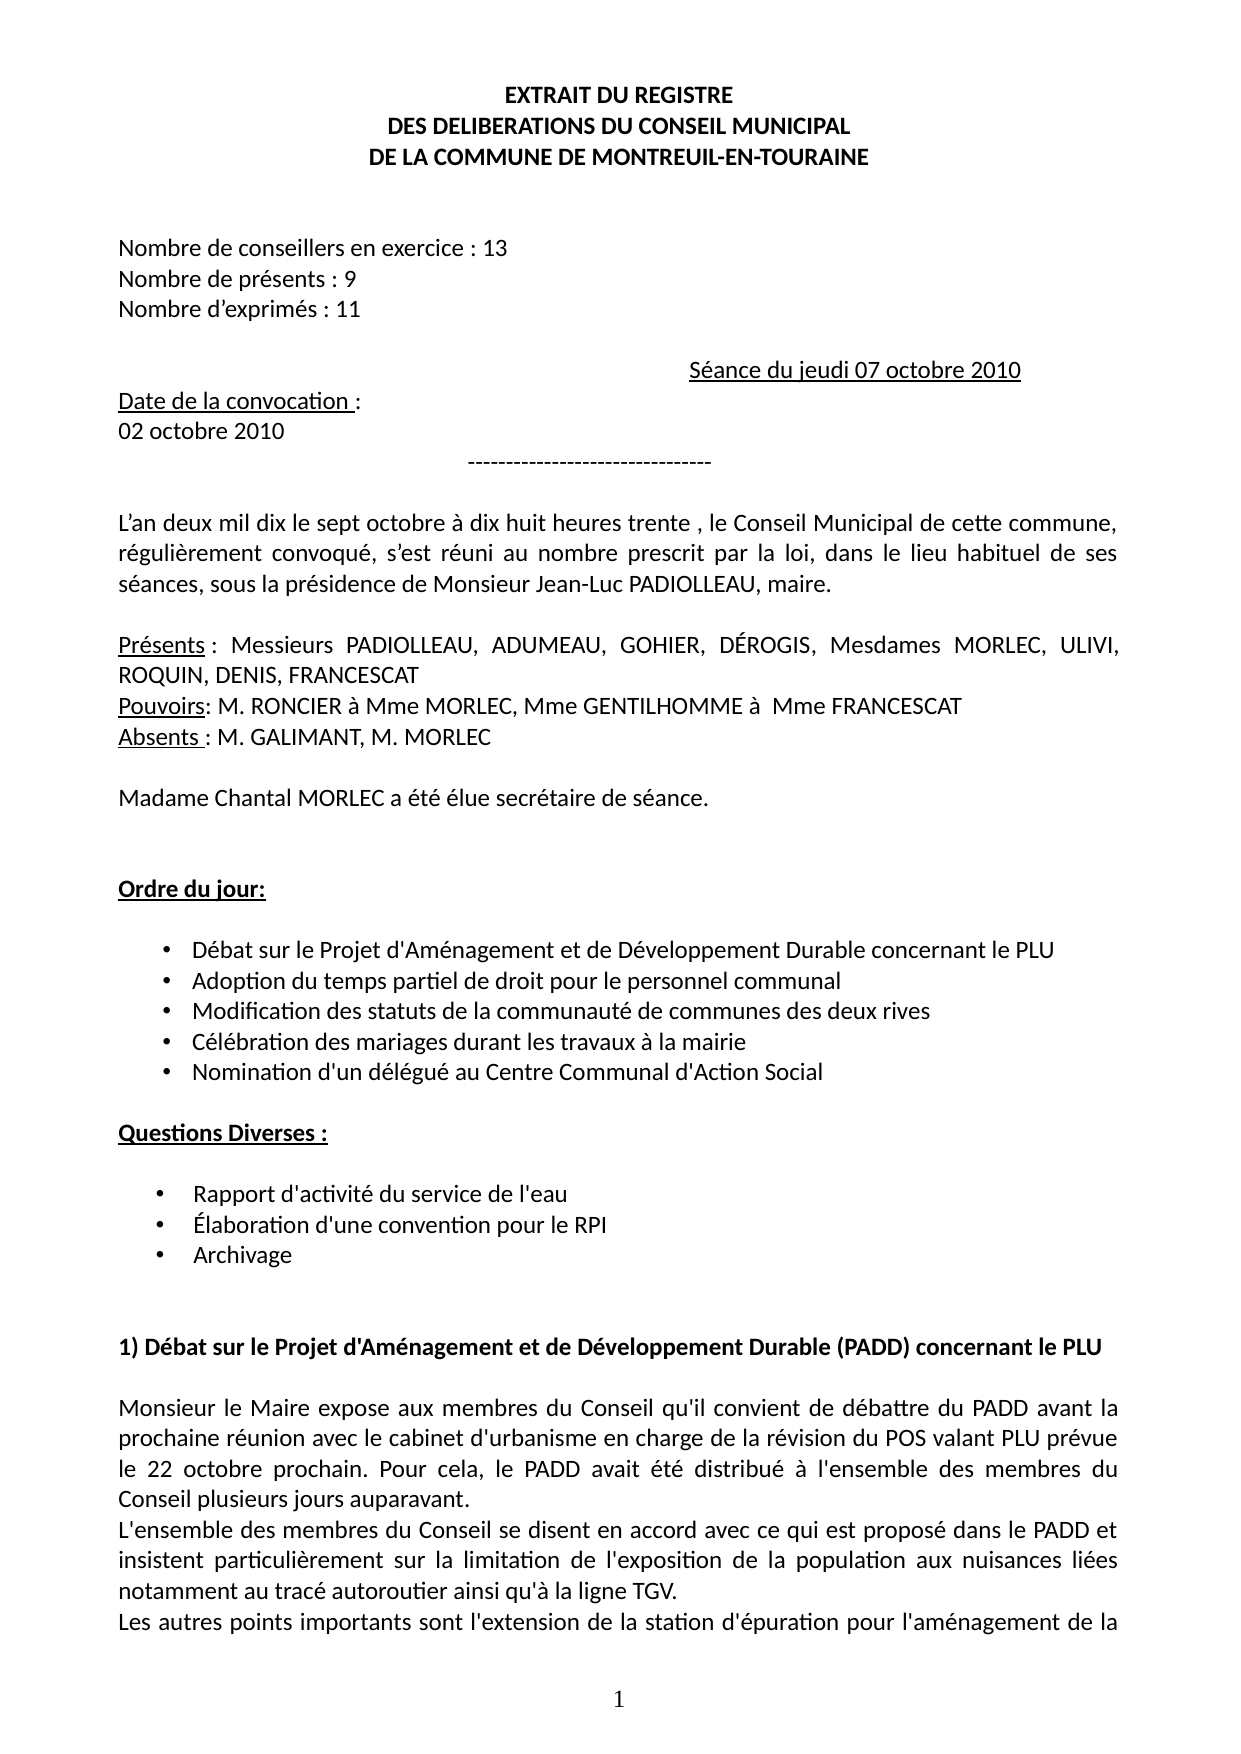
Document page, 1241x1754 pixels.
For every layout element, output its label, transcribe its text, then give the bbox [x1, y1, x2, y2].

text Madame Chantal MORLEC a été élue secrétaire de séance. [118, 782, 1120, 812]
text Nombre d’exprimés : 11 [24, 293, 1120, 324]
list Débat sur le Projet d'Aménagement et de Développement Durable concernant le PLU [162, 934, 1120, 965]
text Nombre de présents : 9 [118, 263, 1120, 293]
list Élaboration d'une convention pour le RPI [156, 1209, 1120, 1239]
text L'ensemble des membres du Conseil se disent en accord avec ce qui est proposé dans le PADD et insistent particulièrement sur la limitation de l'exposition de la population aux nuisances liées notamment au tracé autoroutier ainsi qu'à la ligne TGV. [118, 1514, 1120, 1606]
text 1) Débat sur le Projet d'Aménagement et de Développement Durable (PADD) concernant le PLU [118, 1331, 1120, 1362]
list Célébration des mariages durant les travaux à la mairie [162, 1026, 1120, 1056]
text EXTRAIT DU REGISTRE [118, 80, 1120, 110]
text Pouvoirs: M. RONCIER à Mme MORLEC, Mme GENTILHOMME à Mme FRANCESCAT [118, 690, 1120, 721]
list Rapport d'activité du service de l'eau [156, 1178, 1120, 1209]
text Séance du jeudi 07 octobre 2010 [24, 354, 1120, 385]
text Présents : Messieurs PADIOLLEAU, ADUMEAU, GOHIER, DÉROGIS, Mesdames MORLEC, ULIVI, ROQUIN, DENIS, FRANCESCAT [118, 629, 1120, 690]
list Modification des statuts de la communauté de communes des deux rives [162, 995, 1120, 1026]
text L’an deux mil dix le sept octobre à dix huit heures trente , le Conseil Municipal de cette commune, régulièrement convoqué, s’est réuni au nombre prescrit par la loi, dans le lieu habituel de ses séances, sous la présidence de Monsieur Jean-Luc PADIOLLEAU, maire. [118, 507, 1120, 598]
list Adoption du temps partiel de droit pour le personnel communal [162, 965, 1120, 995]
text -------------------------------- [24, 446, 1120, 476]
text DES DELIBERATIONS DU CONSEIL MUNICIPAL [118, 110, 1120, 141]
text Date de la convocation : [24, 385, 1120, 415]
text Questions Diverses : [118, 1117, 1120, 1148]
text DE LA COMMUNE DE MONTREUIL-EN-TOURAINE [118, 141, 1120, 171]
text Absents : M. GALIMANT, M. MORLEC [118, 721, 1120, 751]
text Ordre du jour: [118, 873, 1120, 904]
text Nombre de conseillers en exercice : 13 [118, 232, 1120, 263]
list Nomination d'un délégué au Centre Communal d'Action Social [162, 1056, 1120, 1087]
text 02 octobre 2010 [24, 415, 1120, 446]
text Monsieur le Maire expose aux membres du Conseil qu'il convient de débattre du PADD avant la prochaine réunion avec le cabinet d'urbanisme en charge de la révision du POS valant PLU prévue le 22 octobre prochain. Pour cela, le PADD avait été distribué à l'ensemble des membres du Conseil plusieurs jours auparavant. [118, 1392, 1120, 1514]
list Archivage [156, 1239, 1120, 1270]
text Les autres points importants sont l'extension de la station d'épuration pour l'aménagement de la [118, 1606, 1120, 1636]
